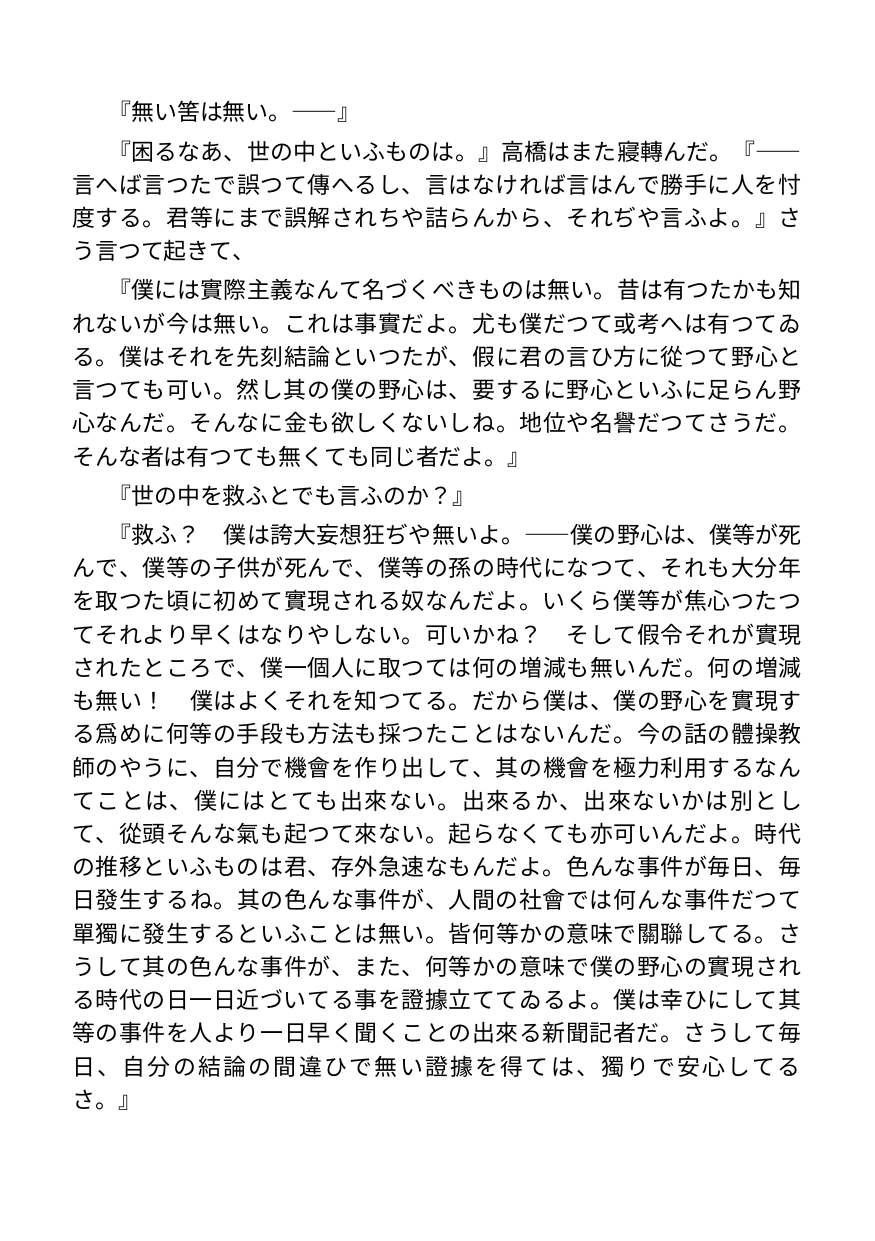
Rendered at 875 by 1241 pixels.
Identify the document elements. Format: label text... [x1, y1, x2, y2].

text 『救ふ？ 僕は誇大妄想狂ぢや無いよ。――僕の野心は、僕等が死んで、僕等の子供が死んで、僕等の孫の時代になつて、それも大分年を取つた頃に初めて實現される奴なんだよ。いくら僕等が焦心つたつてそれより早くはなりやしない。可いかね？ そして假令それが實現されたところで、僕一個人に取つては何の増減も無いんだ。何の増減も無い！ 僕はよくそれを知つてる。だから僕は、僕の野心を實現する爲めに何等の手段も方法も採つたことはないんだ。今の話の體操教師のやうに、自分で機會を作り出して、其の機會を極力利用するなんてことは、僕にはとても出來ない。出來るか、出來ないかは別として、從頭そんな氣も起つて來ない。起らなくても亦可いんだよ。時代の推移といふものは君、存外急速なもんだよ。色んな事件が毎日、毎日發生するね。其の色んな事件が、人間の社會では何んな事件だつて單獨に發生するといふことは無い。皆何等かの意味で關聯してる。さうして其の色んな事件が、また、何等かの意味で僕の野心の實現される時代の日一日近づいてる事を證據立ててゐるよ。僕は幸ひにして其等の事件を人より一日早く聞くことの出來る新聞記者だ。さうして毎日、自分の結論の間違ひで無い證據を得ては、獨りで安心してるさ。』 [72, 517, 802, 1115]
text 『世の中を救ふとでも言ふのか？』 [72, 478, 802, 511]
text 『僕には實際主義なんて名づくべきものは無い。昔は有つたかも知れないが今は無い。これは事實だよ。尤も僕だつて或考へは有つてゐる。僕はそれを先刻結論といつたが、假に君の言ひ方に從つて野心と言つても可い。然し其の僕の野心は、要するに野心といふに足らん野心なんだ。そんなに金も欲しくないしね。地位や名譽だつてさうだ。そんな者は有つても無くても同じ者だよ。』 [72, 272, 802, 472]
text 『無い筈は無い。――』 [72, 94, 802, 127]
text 『困るなあ、世の中といふものは。』高橋はまた寢轉んだ。『――言へば言つたで誤つて傳へるし、言はなければ言はんで勝手に人を忖度する。君等にまで誤解されちや詰らんから、それぢや言ふよ。』さう言つて起きて、 [72, 133, 802, 266]
